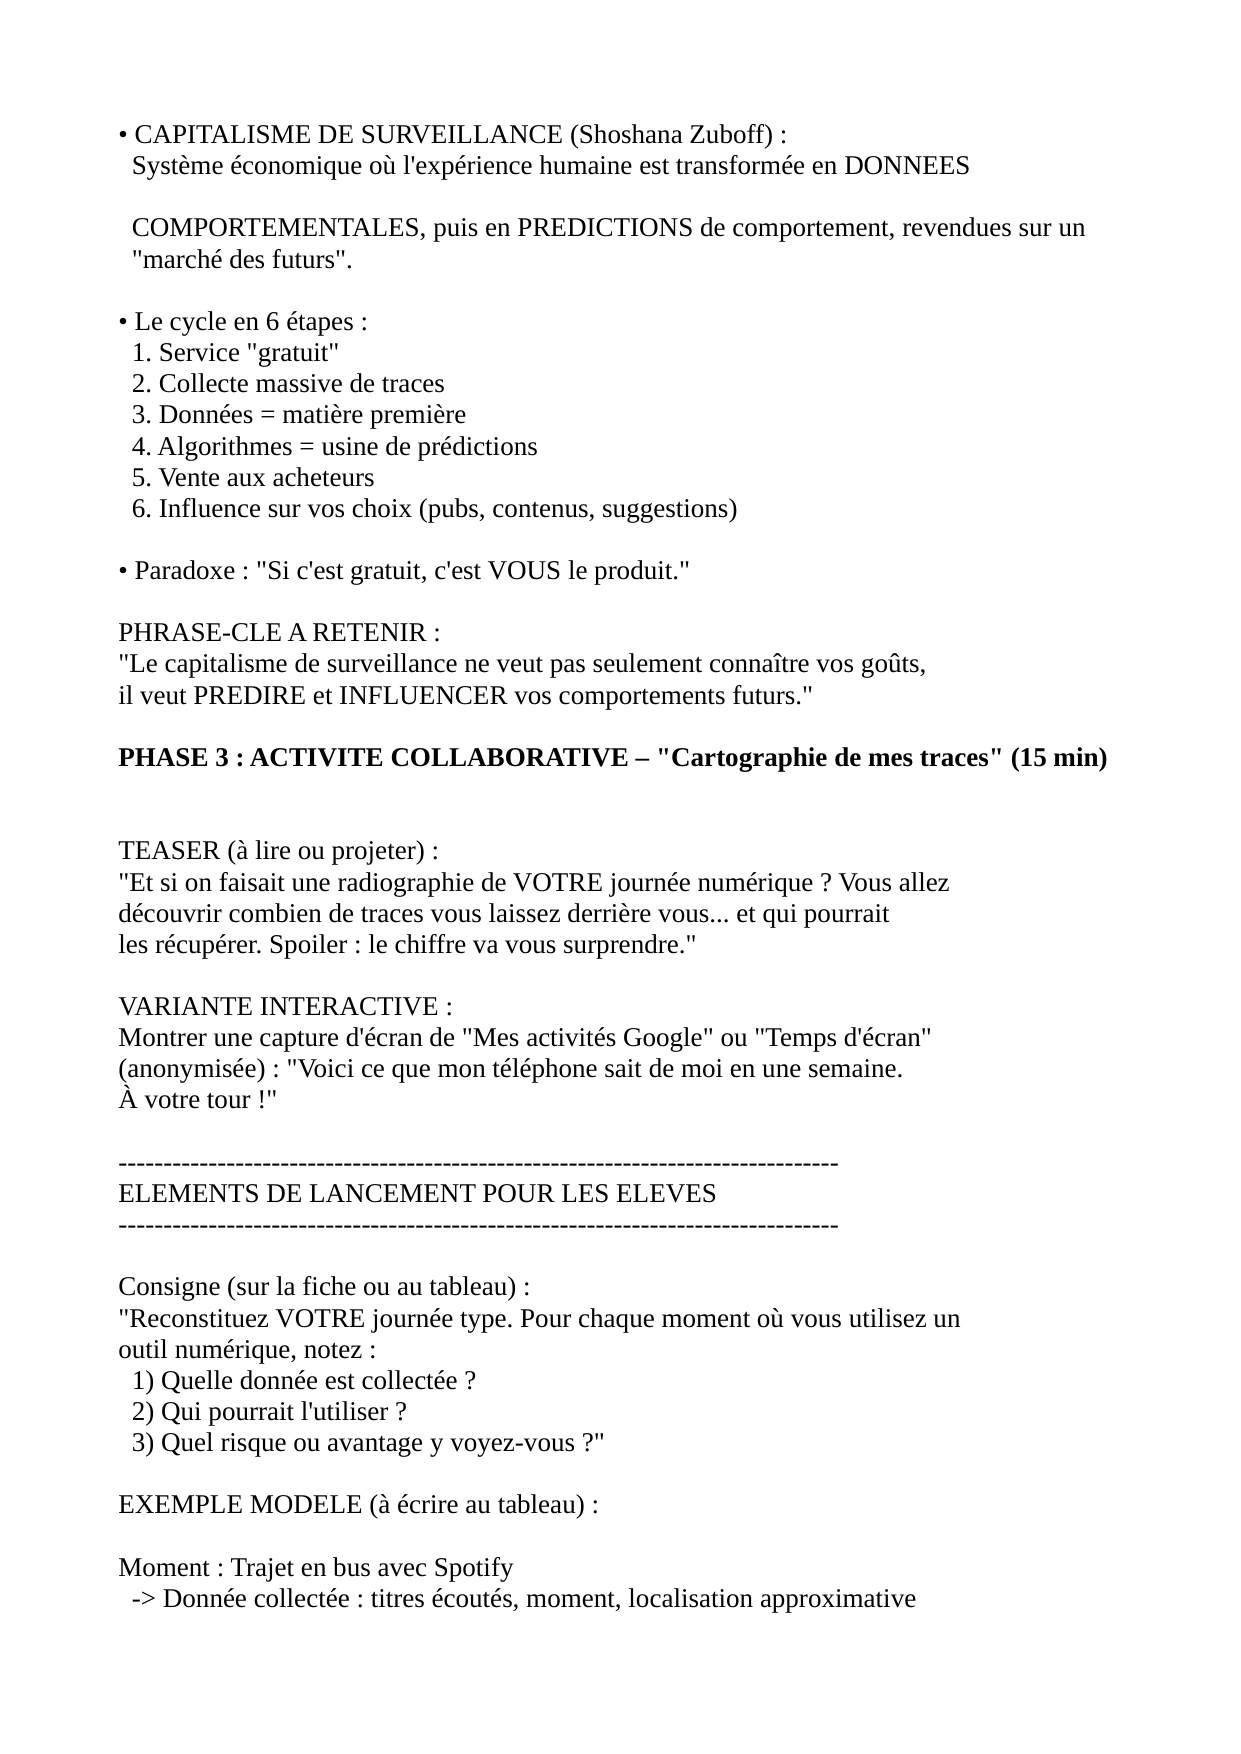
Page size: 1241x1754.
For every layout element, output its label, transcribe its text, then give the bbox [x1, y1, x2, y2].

text À votre tour !" [118, 1084, 1122, 1115]
text découvrir combien de traces vous laissez derrière vous... et qui pourrait [118, 897, 1122, 928]
text -------------------------------------------------------------------------------- [118, 1146, 1122, 1177]
text VARIANTE INTERACTIVE : [118, 990, 1122, 1021]
text "Le capitalisme de surveillance ne veut pas seulement connaître vos goûts, [118, 648, 1122, 679]
text outil numérique, notez : [118, 1333, 1122, 1364]
text Système économique où l'expérience humaine est transformée en DONNEES [118, 149, 1122, 180]
text • Le cycle en 6 étapes : [118, 305, 1122, 336]
text il veut PREDIRE et INFLUENCER vos comportements futurs." [118, 679, 1122, 710]
text 1. Service "gratuit" [118, 336, 1122, 367]
text -> Donnée collectée : titres écoutés, moment, localisation approximative [118, 1582, 1122, 1613]
text 2) Qui pourrait l'utiliser ? [118, 1395, 1122, 1426]
text TEASER (à lire ou projeter) : [118, 834, 1122, 866]
text -------------------------------------------------------------------------------- [118, 1208, 1122, 1239]
text • CAPITALISME DE SURVEILLANCE (Shoshana Zuboff) : [118, 118, 1122, 149]
text EXEMPLE MODELE (à écrire au tableau) : [118, 1488, 1122, 1520]
text PHRASE-CLE A RETENIR : [118, 616, 1122, 648]
text 1) Quelle donnée est collectée ? [118, 1364, 1122, 1395]
text 4. Algorithmes = usine de prédictions [118, 429, 1122, 461]
text Moment : Trajet en bus avec Spotify [118, 1551, 1122, 1582]
text "Et si on faisait une radiographie de VOTRE journée numérique ? Vous allez [118, 866, 1122, 897]
text 2. Collecte massive de traces [118, 367, 1122, 398]
text "marché des futurs". [118, 243, 1122, 274]
text 3) Quel risque ou avantage y voyez-vous ?" [118, 1426, 1122, 1457]
text Consigne (sur la fiche ou au tableau) : [118, 1271, 1122, 1302]
text "Reconstituez VOTRE journée type. Pour chaque moment où vous utilisez un [118, 1302, 1122, 1333]
text PHASE 3 : ACTIVITE COLLABORATIVE – "Cartographie de mes traces" (15 min) [118, 741, 1122, 772]
text ELEMENTS DE LANCEMENT POUR LES ELEVES [118, 1177, 1122, 1208]
text Montrer une capture d'écran de "Mes activités Google" ou "Temps d'écran" [118, 1021, 1122, 1052]
text 5. Vente aux acheteurs [118, 461, 1122, 492]
text COMPORTEMENTALES, puis en PREDICTIONS de comportement, revendues sur un [118, 212, 1122, 243]
text les récupérer. Spoiler : le chiffre va vous surprendre." [118, 928, 1122, 959]
text • Paradoxe : "Si c'est gratuit, c'est VOUS le produit." [118, 554, 1122, 585]
text 3. Données = matière première [118, 398, 1122, 429]
text 6. Influence sur vos choix (pubs, contenus, suggestions) [118, 492, 1122, 523]
text (anonymisée) : "Voici ce que mon téléphone sait de moi en une semaine. [118, 1052, 1122, 1084]
